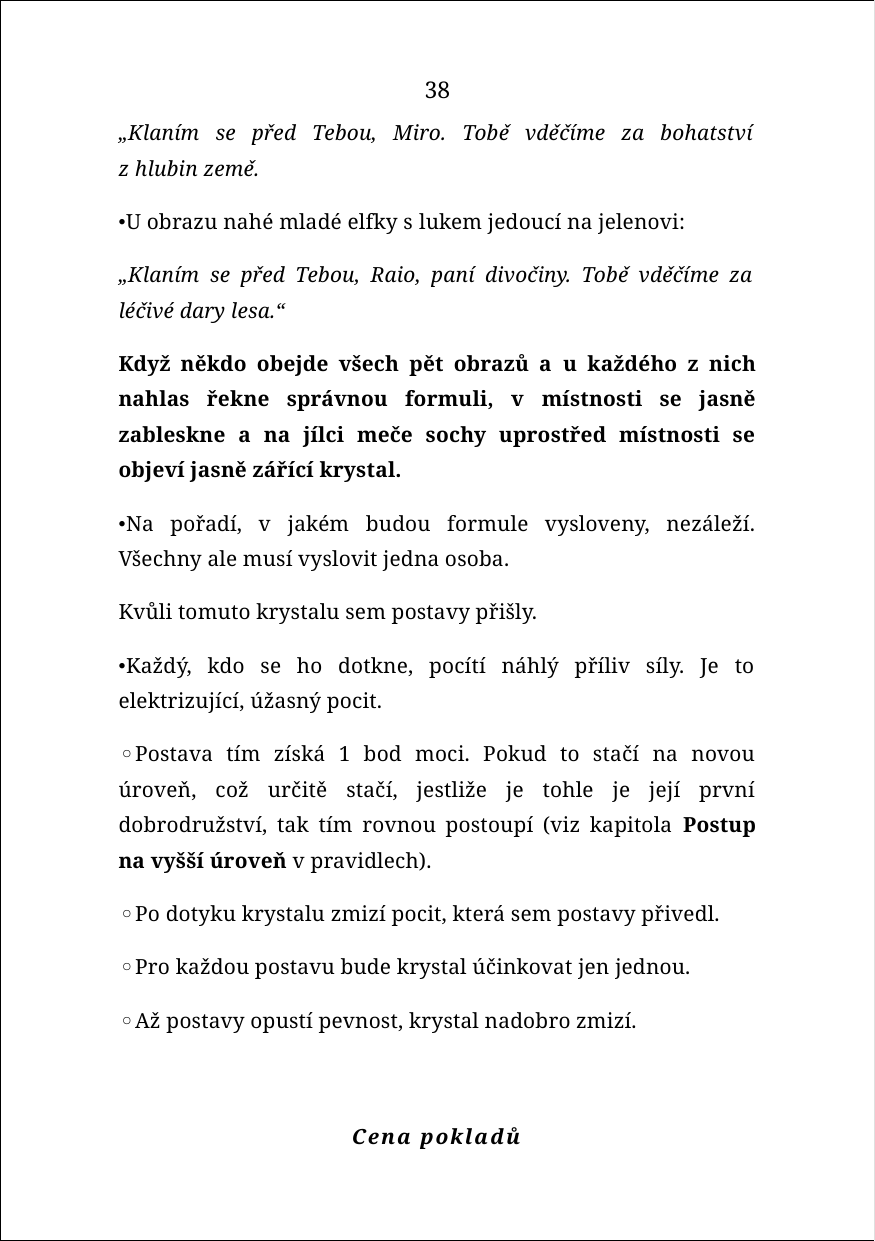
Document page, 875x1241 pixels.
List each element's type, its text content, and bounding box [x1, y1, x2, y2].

list Až postavy opustí pevnost, krystal nadobro zmizí. [118, 1006, 756, 1034]
list Na pořadí, v⁠ jakém budou formule vysloveny, nezáleží. Všechny ale musí vyslovit jedna osoba. [118, 509, 756, 573]
text „Klaním se před Tebou, Raio, paní divočiny. Tobě vděčíme za léčivé dary lesa.“ [118, 260, 756, 324]
list Postava tím získá 1 bod moci. Pokud to stačí na novou úroveň, což určitě stačí, jestliže je tohle je její první dobrodružství, tak tím rovnou postoupí (viz kapitola Postup na vyšší úroveň v⁠ pravidlech). [118, 739, 756, 874]
list U⁠ obrazu nahé mladé elfky s⁠ lukem jedoucí na jelenovi: [118, 207, 756, 235]
text Když někdo obejde všech pět obrazů a⁠ u⁠ každého z⁠ nich nahlas řekne správnou formuli, v⁠ místnosti se jasně zableskne a⁠ na jílci meče sochy uprostřed místnosti se objeví jasně zářící krystal. [118, 349, 756, 484]
text Kvůli tomuto krystalu sem postavy přišly. [118, 597, 756, 626]
list Pro každou postavu bude krystal účinkovat jen jednou. [118, 952, 756, 981]
list Každý, kdo se ho dotkne, pocítí náhlý příliv síly. Je to elektrizující, úžasný pocit. [118, 651, 756, 715]
text „Klaním se před Tebou, Miro. Tobě vděčíme za bohatství z⁠ hlubin země. [118, 118, 756, 182]
list Po dotyku krystalu zmizí pocit, která sem postavy přivedl. [118, 899, 756, 928]
